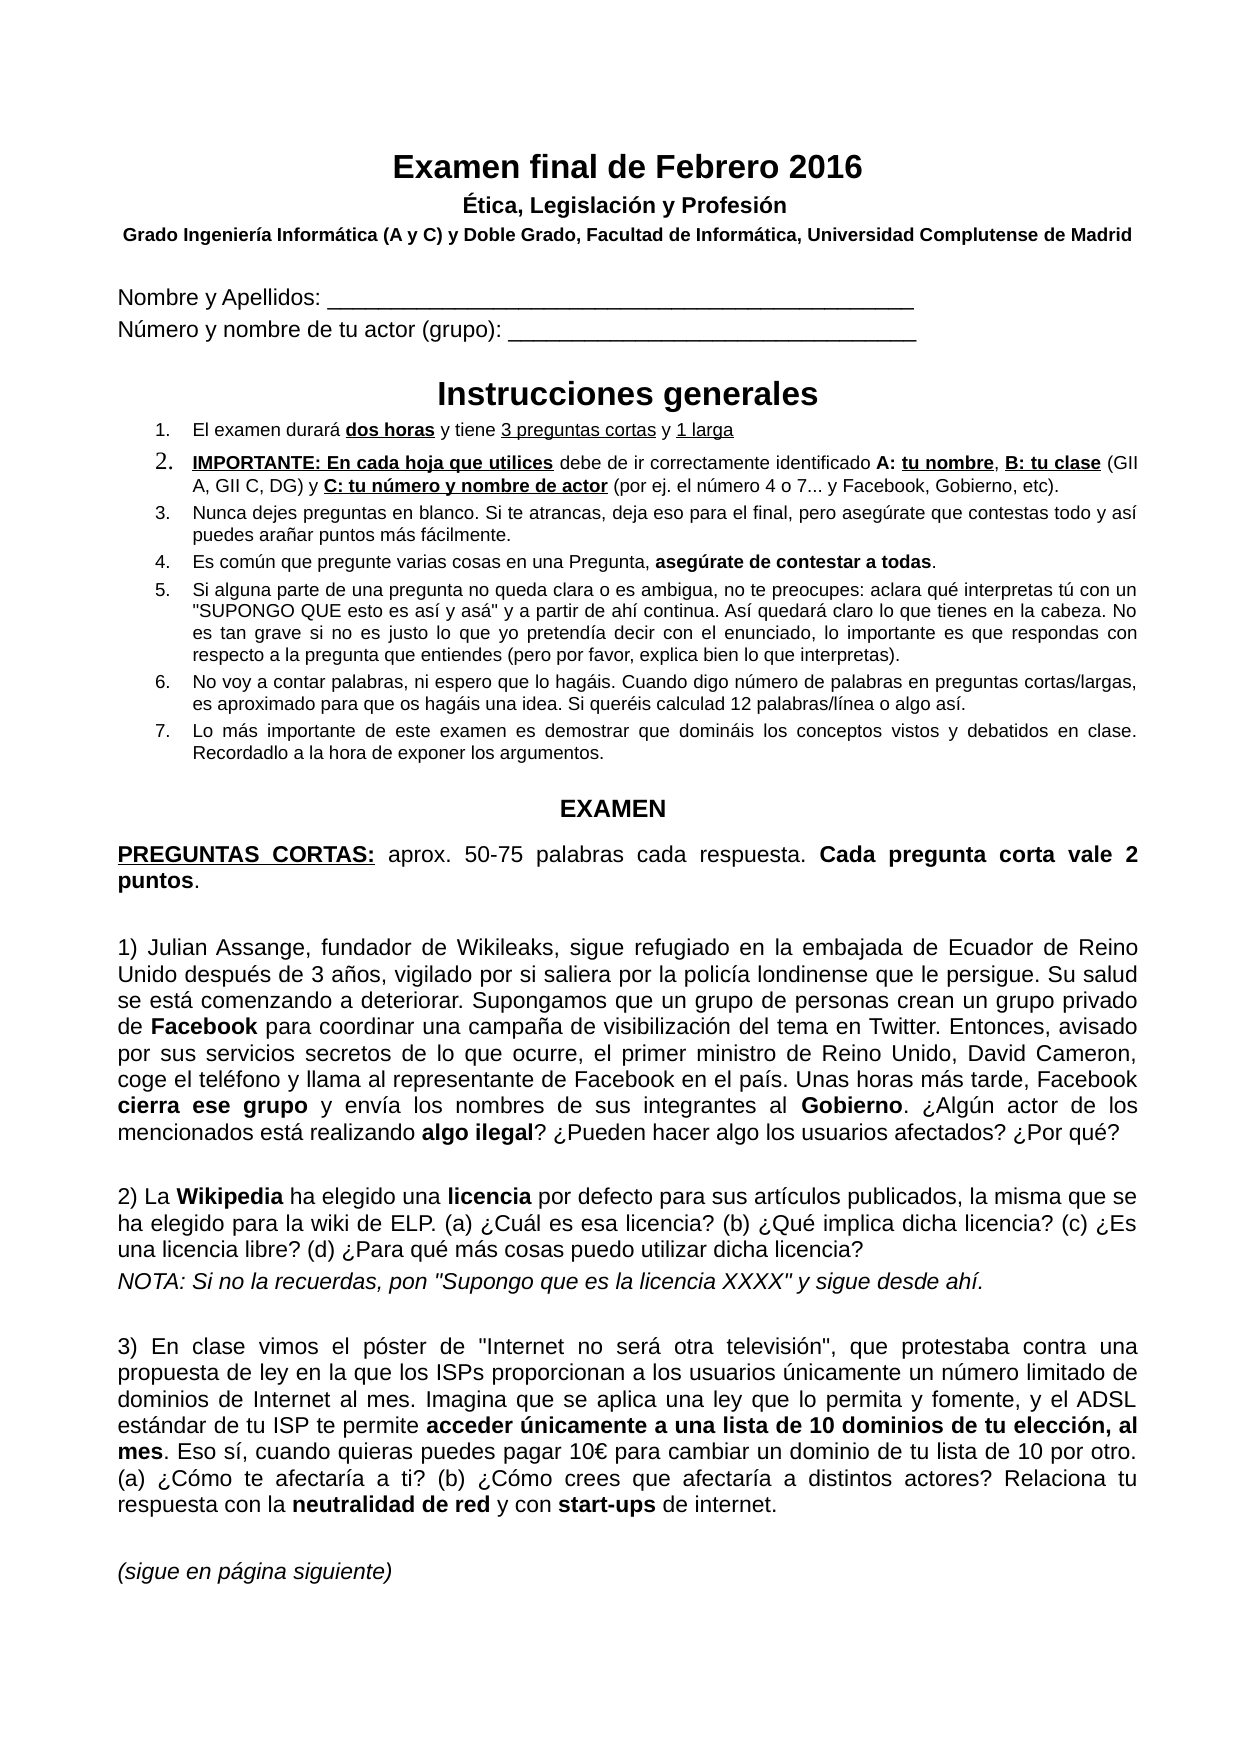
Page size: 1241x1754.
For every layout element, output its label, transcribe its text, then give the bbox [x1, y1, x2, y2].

text Nombre y Apellidos: ______________________________________________ [117, 284, 1138, 310]
subtitle Instrucciones generales [117, 374, 1138, 412]
text (sigue en página siguiente) [117, 1558, 1138, 1584]
list El examen durará dos horas y tiene 3 preguntas cortas y 1 larga [155, 418, 1138, 440]
list Es común que pregunte varias cosas en una Pregunta, asegúrate de contestar a todas. [155, 551, 1138, 573]
text NOTA: Si no la recuerdas, pon "Supongo que es la licencia XXXX" y sigue desde ahí. [117, 1268, 1138, 1294]
text 1) Julian Assange, fundador de Wikileaks, sigue refugiado en la embajada de Ecuador de Reino Unido después de 3 años, vigilado por si saliera por la policía londinense que le persigue. Su salud se está comenzando a deteriorar. Supongamos que un grupo de personas crean un grupo privado de Facebook para coordinar una campaña de visibilización del tema en Twitter. Entonces, avisado por sus servicios secretos de lo que ocurre, el primer ministro de Reino Unido, David Cameron, coge el teléfono y llama al representante de Facebook en el país. Unas horas más tarde, Facebook cierra ese grupo y envía los nombres de sus integrantes al Gobierno. ¿Algún actor de los mencionados está realizando algo ilegal? ¿Pueden hacer algo los usuarios afectados? ¿Por qué? [117, 934, 1138, 1145]
list No voy a contar palabras, ni espero que lo hagáis. Cuando digo número de palabras en preguntas cortas/largas, es aproximado para que os hagáis una idea. Si queréis calculad 12 palabras/línea o algo así. [155, 671, 1138, 714]
text 2) La Wikipedia ha elegido una licencia por defecto para sus artículos publicados, la misma que se ha elegido para la wiki de ELP. (a) ¿Cuál es esa licencia? (b) ¿Qué implica dicha licencia? (c) ¿Es una licencia libre? (d) ¿Para qué más cosas puedo utilizar dicha licencia? [117, 1183, 1138, 1262]
text Examen final de Febrero 2016 [117, 148, 1138, 186]
list Nunca dejes preguntas en blanco. Si te atrancas, deja eso para el final, pero asegúrate que contestas todo y así puedes arañar puntos más fácilmente. [155, 502, 1138, 545]
list Lo más importante de este examen es demostrar que domináis los conceptos vistos y debatidos en clase. Recordadlo a la hora de exponer los argumentos. [155, 720, 1138, 763]
text 3) En clase vimos el póster de "Internet no será otra televisión", que protestaba contra una propuesta de ley en la que los ISPs proporcionan a los usuarios únicamente un número limitado de dominios de Internet al mes. Imagina que se aplica una ley que lo permita y fomente, y el ADSL estándar de tu ISP te permite acceder únicamente a una lista de 10 dominios de tu elección, al mes. Eso sí, cuando quieras puedes pagar 10€ para cambiar un dominio de tu lista de 10 por otro. (a) ¿Cómo te afectaría a ti? (b) ¿Cómo crees que afectaría a distintos actores? Relaciona tu respuesta con la neutralidad de red y con start-ups de internet. [117, 1333, 1138, 1517]
list IMPORTANTE: En cada hoja que utilices debe de ir correctamente identificado A: tu nombre, B: tu clase (GII A, GII C, DG) y C: tu número y nombre de actor (por ej. el número 4 o 7... y Facebook, Gobierno, etc). [155, 446, 1138, 496]
text Grado Ingeniería Informática (A y C) y Doble Grado, Facultad de Informática, Universidad Complutense de Madrid [117, 224, 1138, 246]
subtitle EXAMEN [117, 794, 1109, 822]
text Ética, Legislación y Profesión [117, 192, 1138, 218]
list Si alguna parte de una pregunta no queda clara o es ambigua, no te preocupes: aclara qué interpretas tú con un "SUPONGO QUE esto es así y asá" y a partir de ahí continua. Así quedará claro lo que tienes en la cabeza. No es tan grave si no es justo lo que yo pretendía decir con el enunciado, lo importante es que respondas con respecto a la pregunta que entiendes (pero por favor, explica bien lo que interpretas). [155, 579, 1138, 665]
text Preguntas cortas: aprox. 50-75 palabras cada respuesta. Cada pregunta corta vale 2 puntos. [117, 841, 1138, 893]
text Número y nombre de tu actor (grupo): ________________________________ [117, 316, 1138, 343]
